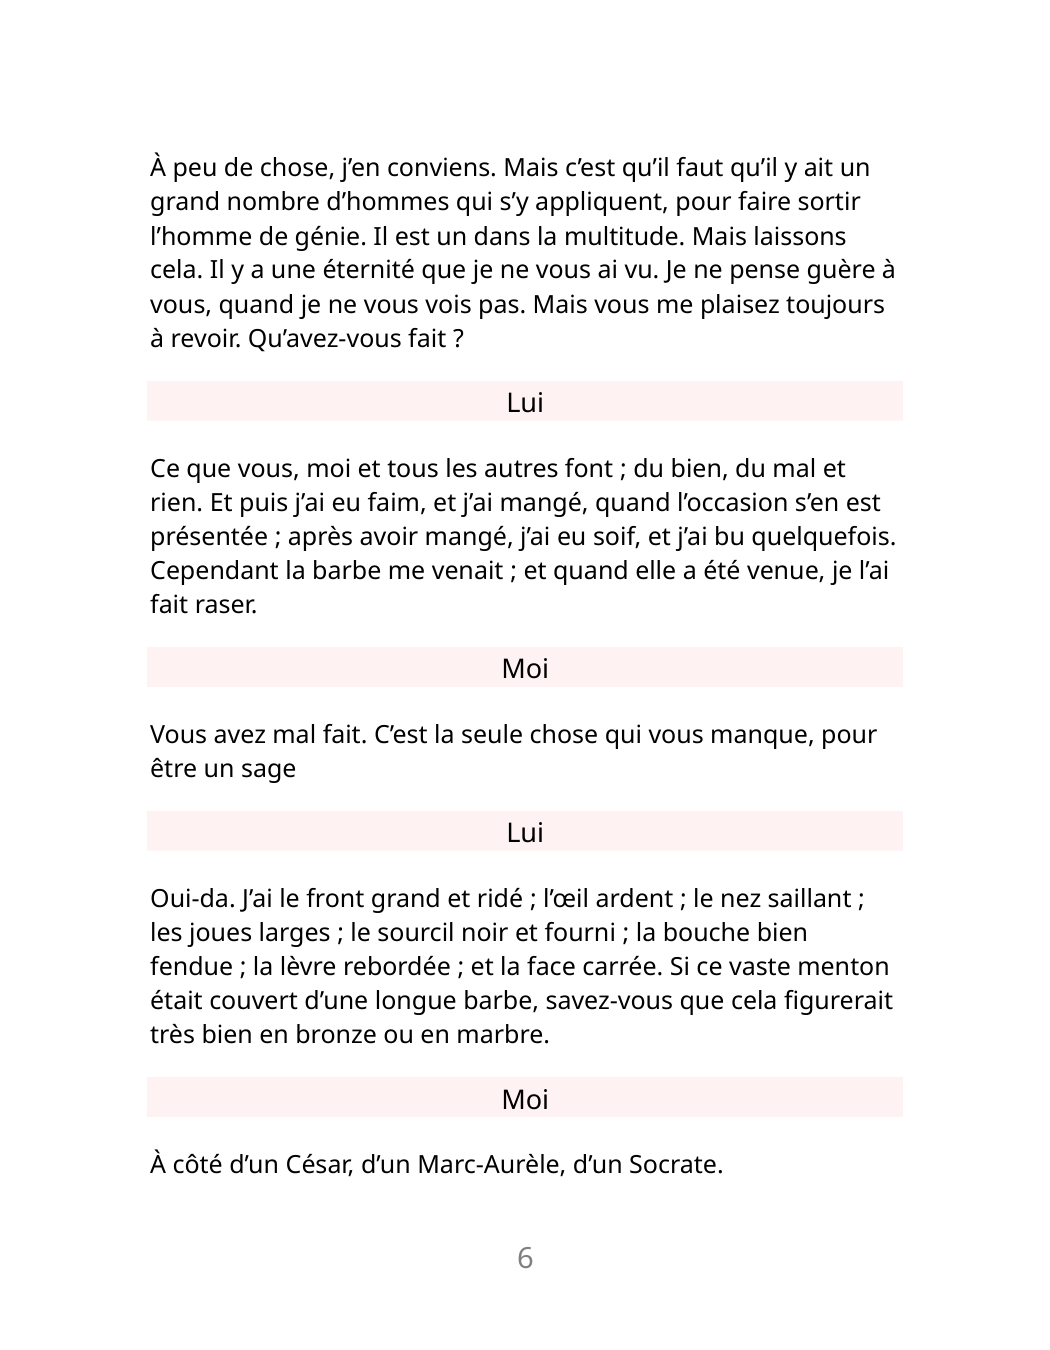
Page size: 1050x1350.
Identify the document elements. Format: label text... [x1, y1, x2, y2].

text Lui [147, 381, 903, 421]
text Vous avez mal fait. C’est la seule chose qui vous manque, pour être un sage [150, 716, 900, 784]
text Ce que vous, moi et tous les autres font ; du bien, du mal et rien. Et puis j’ai eu faim, et j’ai mangé, quand l’occasion s’en est présentée ; après avoir mangé, j’ai eu soif, et j’ai bu quelquefois. Cependant la barbe me venait ; et quand elle a été venue, je l’ai fait raser. [150, 450, 900, 621]
text À peu de chose, j’en conviens. Mais c’est qu’il faut qu’il y ait un grand nombre d’hommes qui s’y appliquent, pour faire sortir l’homme de génie. Il est un dans la multitude. Mais laissons cela. Il y a une éternité que je ne vous ai vu. Je ne pense guère à vous, quand je ne vous vois pas. Mais vous me plaisez toujours à revoir. Qu’avez-vous fait ? [150, 150, 900, 354]
text Oui-da. J’ai le front grand et ridé ; l’œil ardent ; le nez saillant ; les joues larges ; le sourcil noir et fourni ; la bouche bien fendue ; la lèvre rebordée ; et la face carrée. Si ce vaste menton était couvert d’une longue barbe, savez-vous que cela figurerait très bien en bronze ou en marbre. [150, 880, 900, 1051]
text Moi [147, 1077, 903, 1117]
text Lui [147, 811, 903, 851]
text Moi [147, 647, 903, 687]
text À côté d’un César, d’un Marc-Aurèle, d’un Socrate. [150, 1146, 900, 1181]
